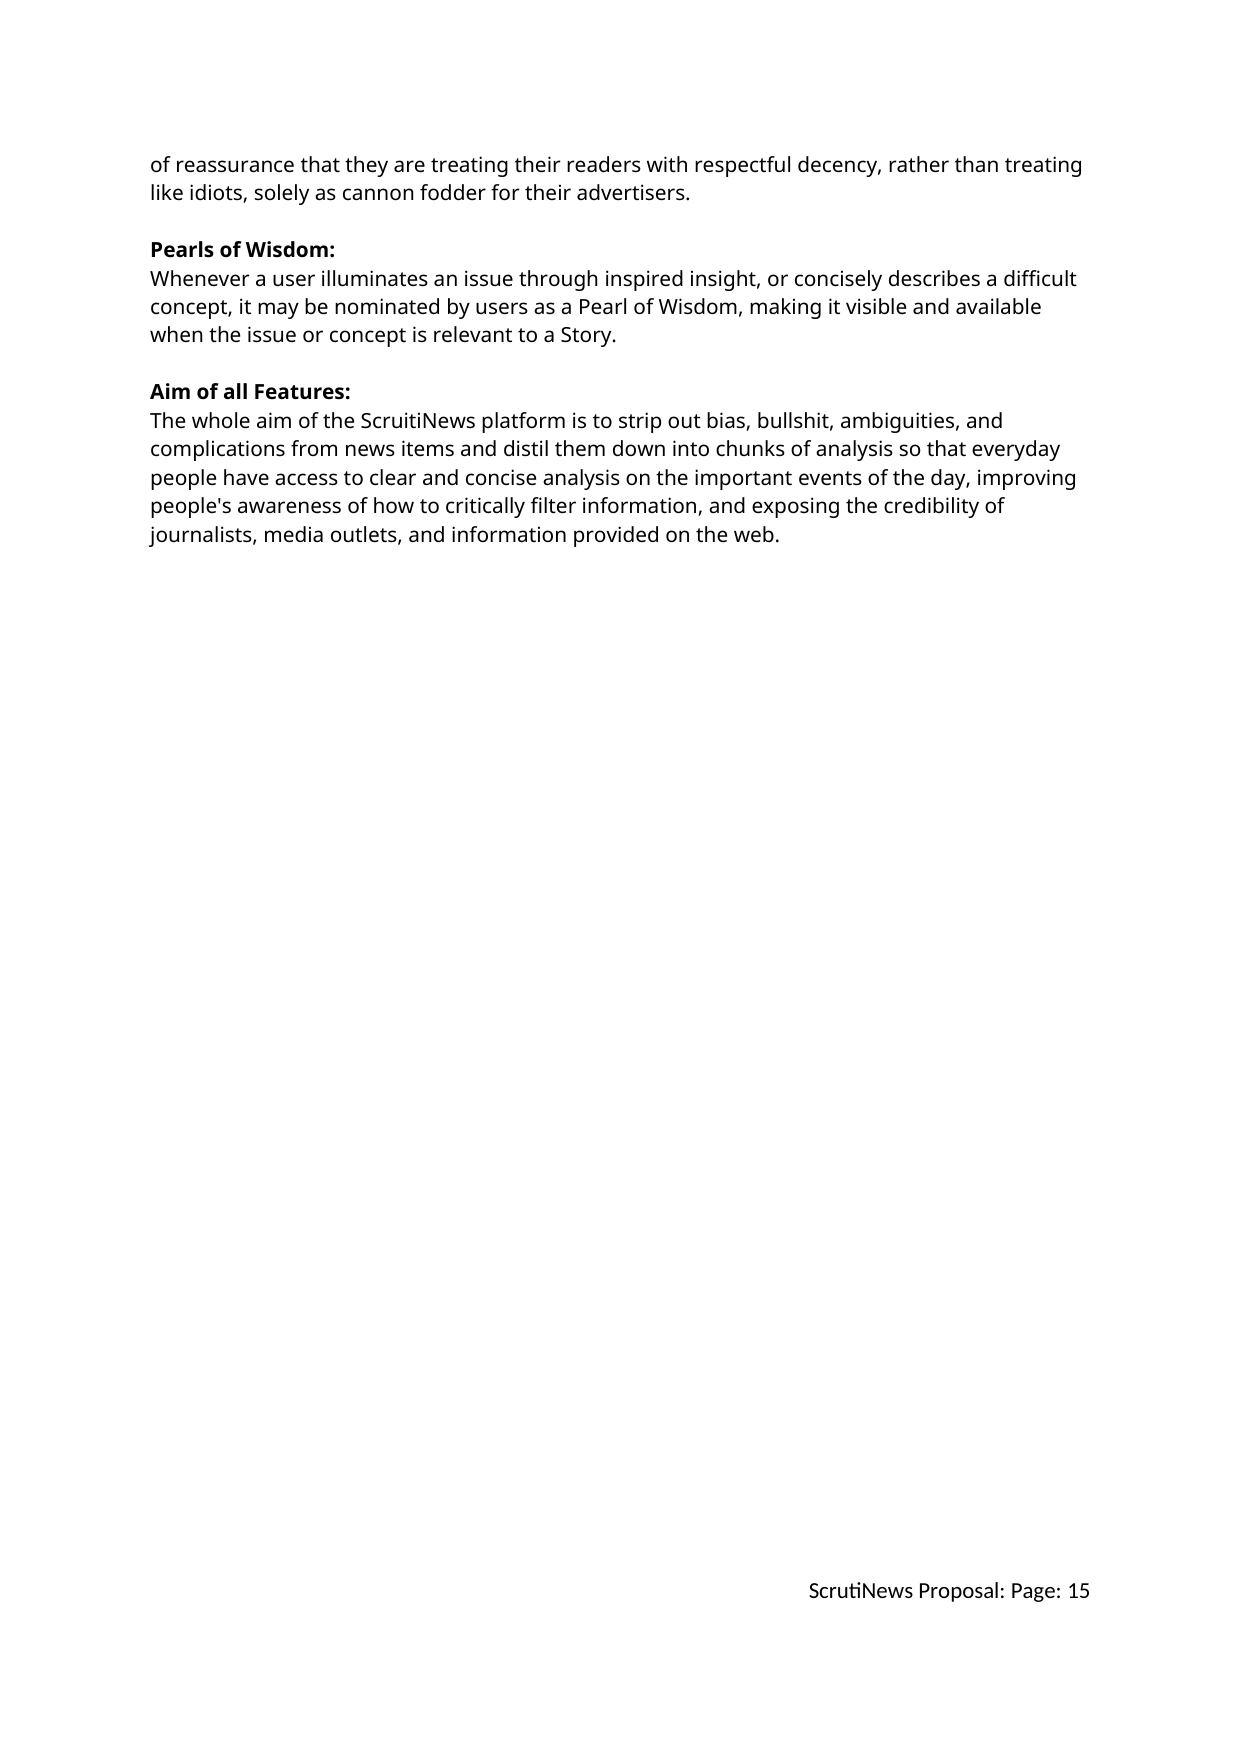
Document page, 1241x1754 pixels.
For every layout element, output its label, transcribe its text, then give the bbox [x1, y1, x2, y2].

text of reassurance that they are treating their readers with respectful decency, rather than treating like idiots, solely as cannon fodder for their advertisers. [150, 150, 1090, 207]
text The whole aim of the ScruitiNews platform is to strip out bias, bullshit, ambiguities, and complications from news items and distil them down into chunks of analysis so that everyday people have access to clear and concise analysis on the important events of the day, improving people's awareness of how to critically filter information, and exposing the credibility of journalists, media outlets, and information provided on the web. [150, 406, 1090, 548]
text Whenever a user illuminates an issue through inspired insight, or concisely describes a difficult concept, it may be nominated by users as a Pearl of Wisdom, making it visible and available when the issue or concept is relevant to a Story. [150, 264, 1090, 349]
text Pearls of Wisdom: [150, 235, 1090, 264]
text Aim of all Features: [150, 377, 1090, 406]
